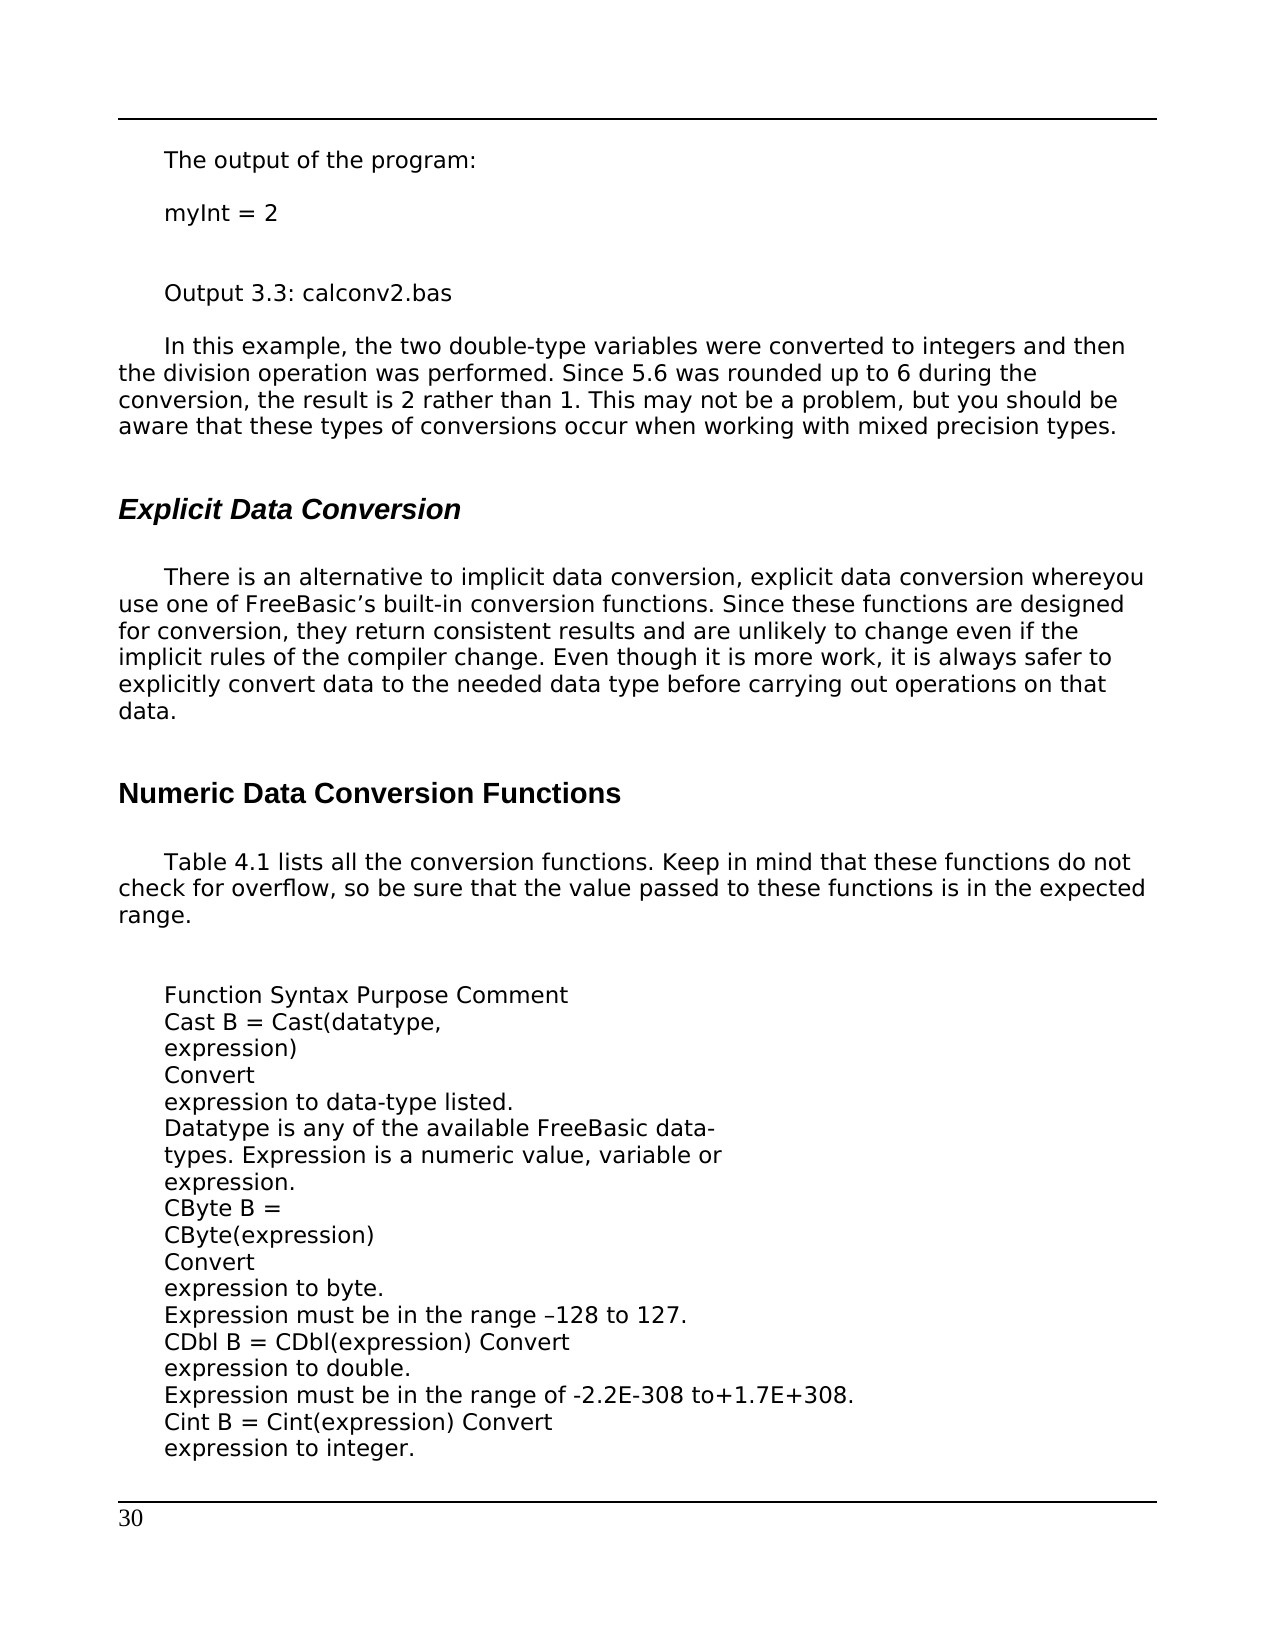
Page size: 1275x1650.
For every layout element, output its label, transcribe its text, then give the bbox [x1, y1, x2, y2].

text CByte B = [118, 1196, 1157, 1222]
text types. Expression is a numeric value, variable or [118, 1142, 1157, 1169]
text expression to double. [118, 1356, 1157, 1382]
text CByte(expression) [118, 1222, 1157, 1249]
text Function Syntax Purpose Comment [118, 982, 1157, 1009]
text Convert [118, 1249, 1157, 1276]
text expression. [118, 1169, 1157, 1196]
text Table 4.1 lists all the conversion functions. Keep in mind that these functions do not check for overflow, so be sure that the value passed to these functions is in the expected range. [118, 849, 1157, 929]
text expression to integer. [118, 1436, 1157, 1462]
text Cint B = Cint(expression) Convert [118, 1409, 1157, 1436]
text myInt = 2 [118, 200, 1157, 227]
text There is an alternative to implicit data conversion, explicit data conversion whereyou use one of FreeBasic’s built-in conversion functions. Since these functions are designed for conversion, they return consistent results and are unlikely to change even if the implicit rules of the compiler change. Even though it is more work, it is always safer to explicitly convert data to the needed data type before carrying out operations on that data. [118, 564, 1157, 724]
text expression to byte. [118, 1276, 1157, 1302]
text Cast B = Cast(datatype, [118, 1009, 1157, 1036]
text Expression must be in the range –128 to 127. [118, 1302, 1157, 1329]
text In this example, the two double-type variables were converted to integers and then the division operation was performed. Since 5.6 was rounded up to 6 during the conversion, the result is 2 rather than 1. This may not be a problem, but you should be aware that these types of conversions occur when working with mixed precision types. [118, 333, 1157, 440]
text Output 3.3: calconv2.bas [118, 280, 1157, 307]
subtitle Explicit Data Conversion [118, 492, 1157, 525]
text expression) [118, 1036, 1157, 1062]
text Datatype is any of the available FreeBasic data- [118, 1116, 1157, 1142]
text The output of the program: [118, 147, 1157, 173]
text Expression must be in the range of -2.2E-308 to+1.7E+308. [118, 1382, 1157, 1409]
subtitle Numeric Data Conversion Functions [118, 776, 1157, 810]
text Convert [118, 1062, 1157, 1089]
text expression to data-type listed. [118, 1089, 1157, 1116]
text CDbl B = CDbl(expression) Convert [118, 1329, 1157, 1356]
